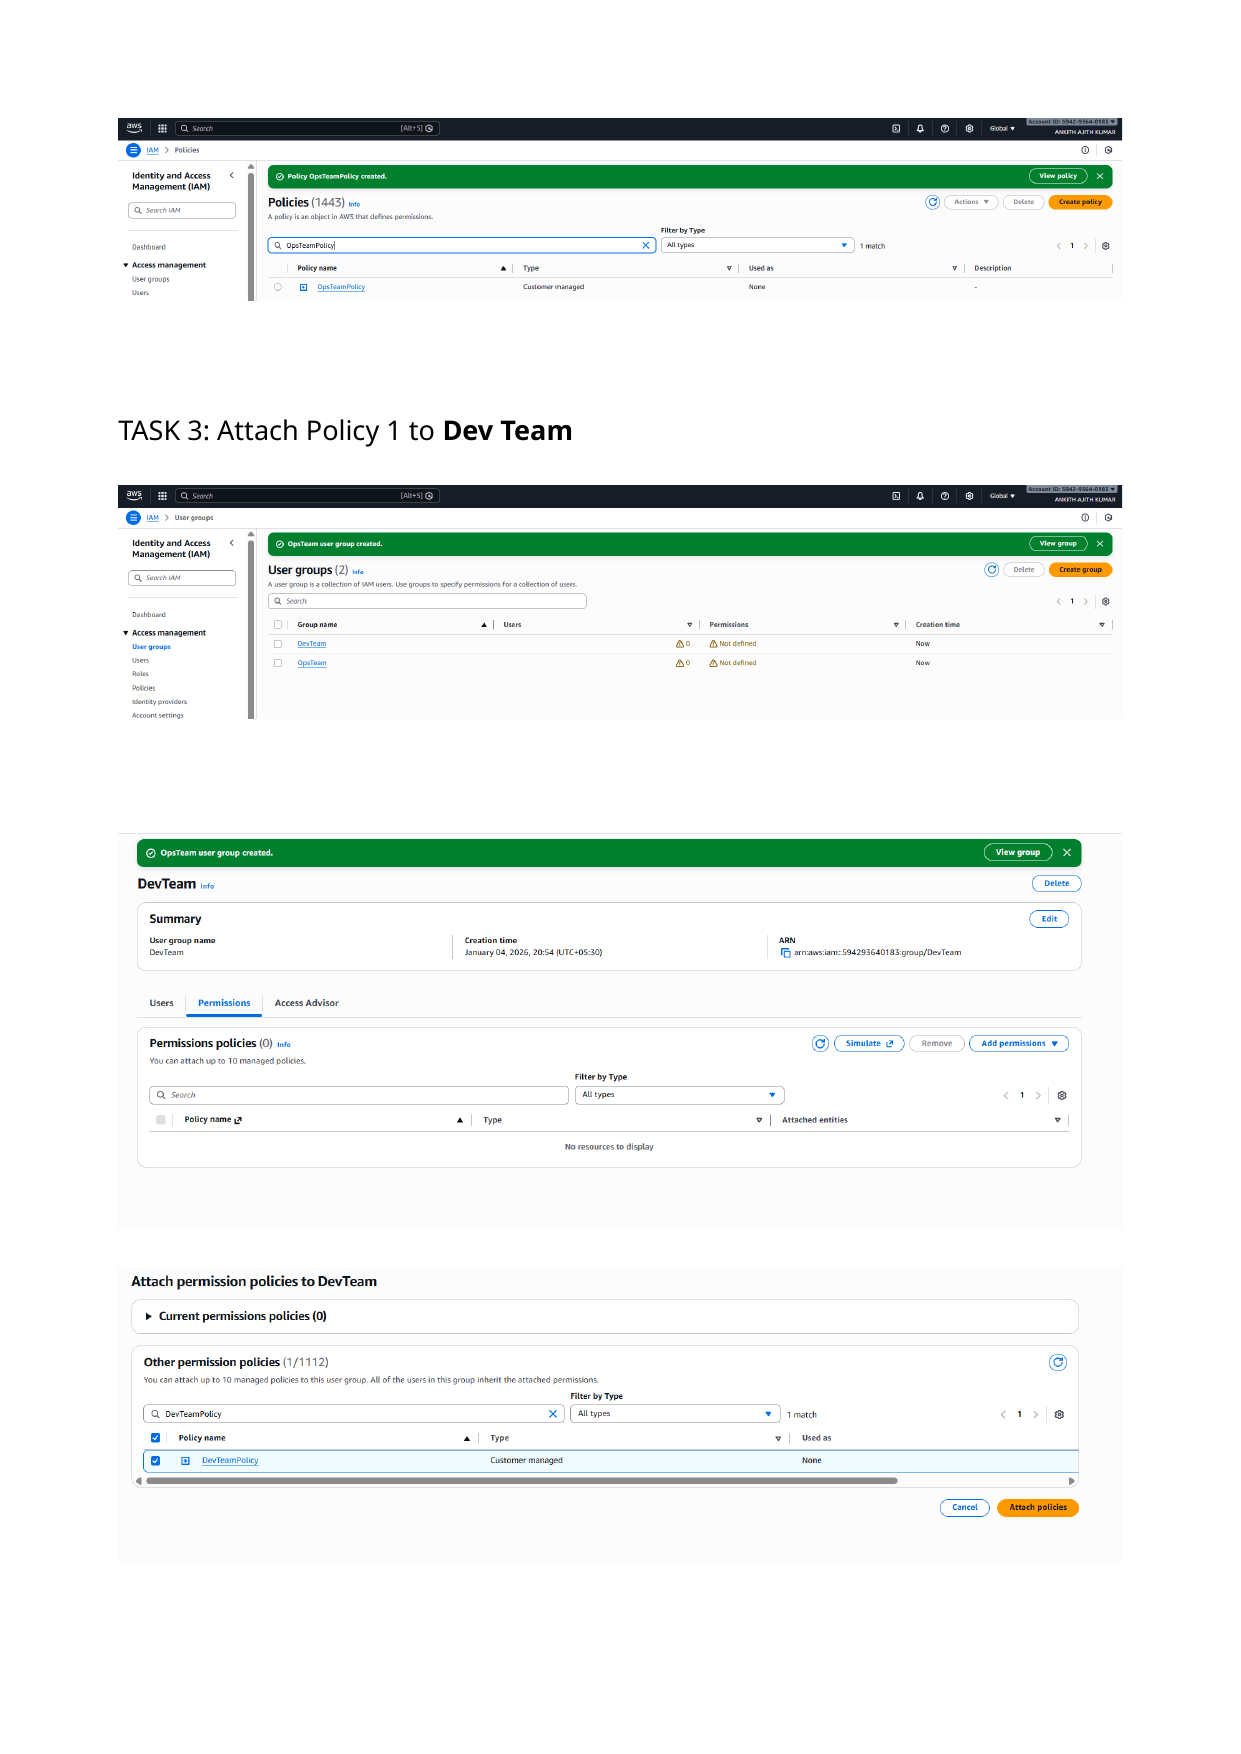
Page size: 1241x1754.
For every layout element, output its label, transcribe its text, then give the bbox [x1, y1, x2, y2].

picture [118, 485, 1123, 719]
text TASK 3: Attach Policy 1 to Dev Team [118, 411, 1122, 448]
picture [118, 118, 1123, 301]
picture [118, 1266, 1123, 1562]
picture [118, 829, 1123, 1230]
